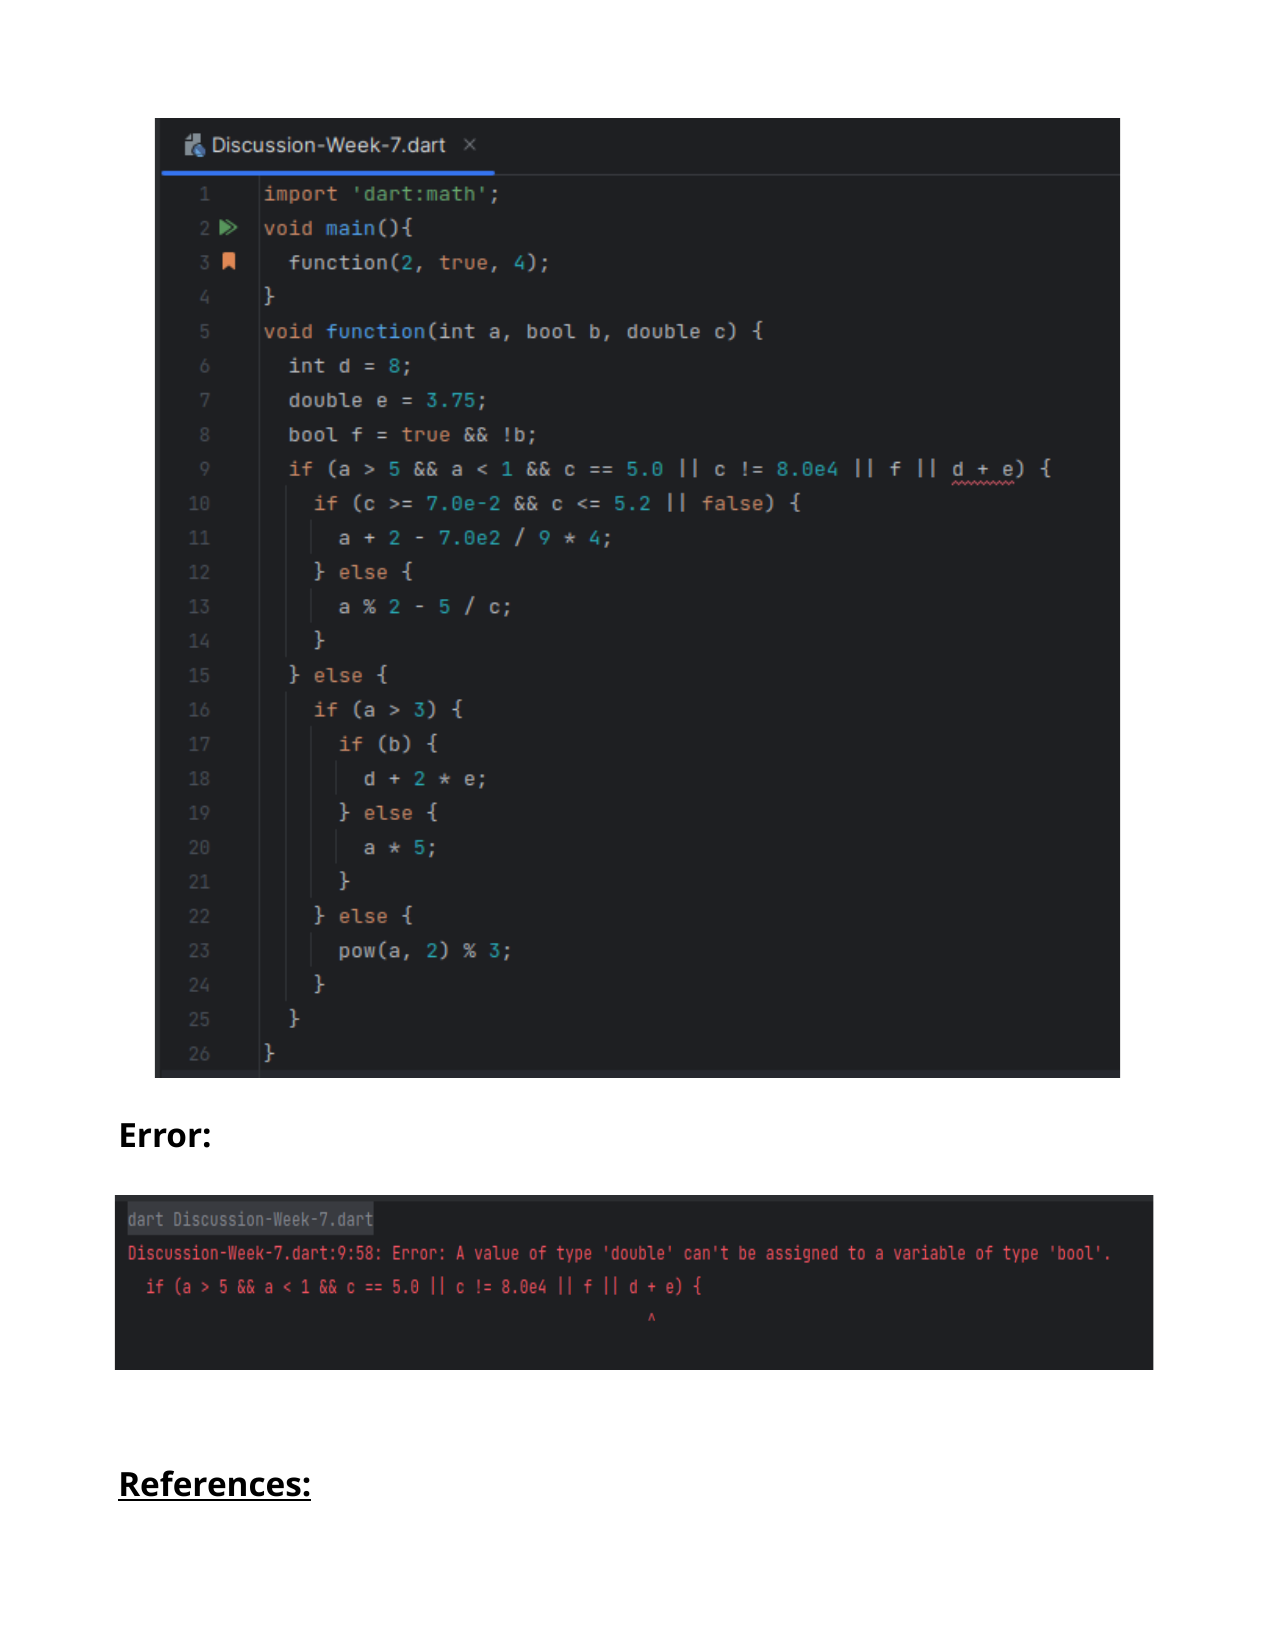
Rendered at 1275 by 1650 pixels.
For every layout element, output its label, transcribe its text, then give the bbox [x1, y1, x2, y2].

text Error: [118, 1112, 1157, 1157]
picture [114, 1195, 1154, 1370]
picture [154, 118, 1121, 1078]
text References: [118, 1461, 1157, 1506]
